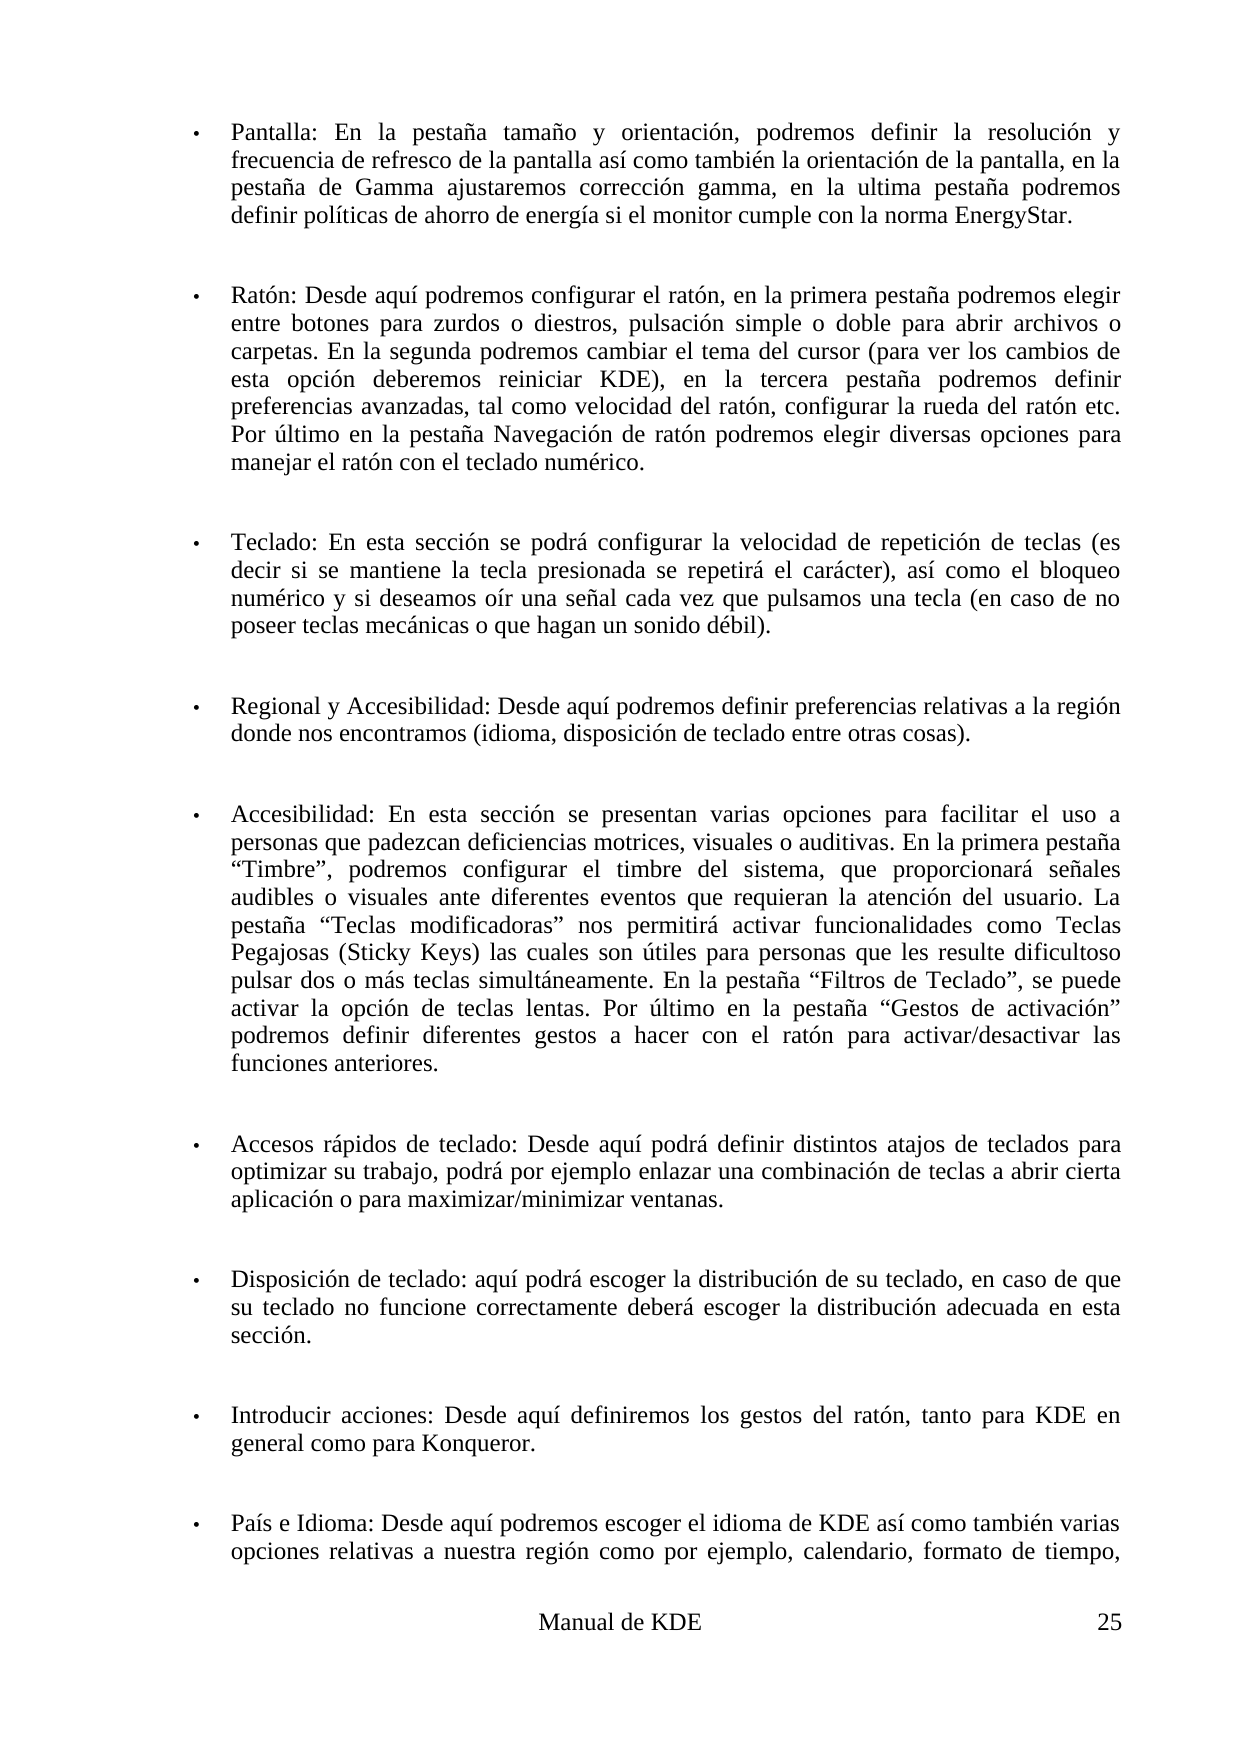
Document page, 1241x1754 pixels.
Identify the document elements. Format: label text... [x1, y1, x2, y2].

list Accesos rápidos de teclado: Desde aquí podrá definir distintos atajos de teclados para optimizar su trabajo, podrá por ejemplo enlazar una combinación de teclas a abrir cierta aplicación o para maximizar/minimizar ventanas. [193, 1130, 1122, 1213]
list Ratón: Desde aquí podremos configurar el ratón, en la primera pestaña podremos elegir entre botones para zurdos o diestros, pulsación simple o doble para abrir archivos o carpetas. En la segunda podremos cambiar el tema del cursor (para ver los cambios de esta opción deberemos reiniciar KDE), en la tercera pestaña podremos definir preferencias avanzadas, tal como velocidad del ratón, configurar la rueda del ratón etc. Por último en la pestaña Navegación de ratón podremos elegir diversas opciones para manejar el ratón con el teclado numérico. [193, 282, 1122, 476]
list Disposición de teclado: aquí podrá escoger la distribución de su teclado, en caso de que su teclado no funcione correctamente deberá escoger la distribución adecuada en esta sección. [193, 1266, 1122, 1349]
list Introducir acciones: Desde aquí definiremos los gestos del ratón, tanto para KDE en general como para Konqueror. [193, 1401, 1122, 1457]
list Pantalla: En la pestaña tamaño y orientación, podremos definir la resolución y frecuencia de refresco de la pantalla así como también la orientación de la pantalla, en la pestaña de Gamma ajustaremos corrección gamma, en la ultima pestaña podremos definir políticas de ahorro de energía si el monitor cumple con la norma EnergyStar. [193, 118, 1122, 229]
list País e Idioma: Desde aquí podremos escoger el idioma de KDE así como también varias opciones relativas a nuestra región como por ejemplo, calendario, formato de tiempo, [193, 1509, 1122, 1565]
list Teclado: En esta sección se podrá configurar la velocidad de repetición de teclas (es decir si se mantiene la tecla presionada se repetirá el carácter), así como el bloqueo numérico y si deseamos oír una señal cada vez que pulsamos una tecla (en caso de no poseer teclas mecánicas o que hagan un sonido débil). [193, 528, 1122, 639]
list Regional y Accesibilidad: Desde aquí podremos definir preferencias relativas a la región donde nos encontramos (idioma, disposición de teclado entre otras cosas). [193, 692, 1122, 747]
list Accesibilidad: En esta sección se presentan varias opciones para facilitar el uso a personas que padezcan deficiencias motrices, visuales o auditivas. En la primera pestaña “Timbre”, podremos configurar el timbre del sistema, que proporcionará señales audibles o visuales ante diferentes eventos que requieran la atención del usuario. La pestaña “Teclas modificadoras” nos permitirá activar funcionalidades como Teclas Pegajosas (Sticky Keys) las cuales son útiles para personas que les resulte dificultoso pulsar dos o más teclas simultáneamente. En la pestaña “Filtros de Teclado”, se puede activar la opción de teclas lentas. Por último en la pestaña “Gestos de activación” podremos definir diferentes gestos a hacer con el ratón para activar/desactivar las funciones anteriores. [193, 800, 1122, 1077]
